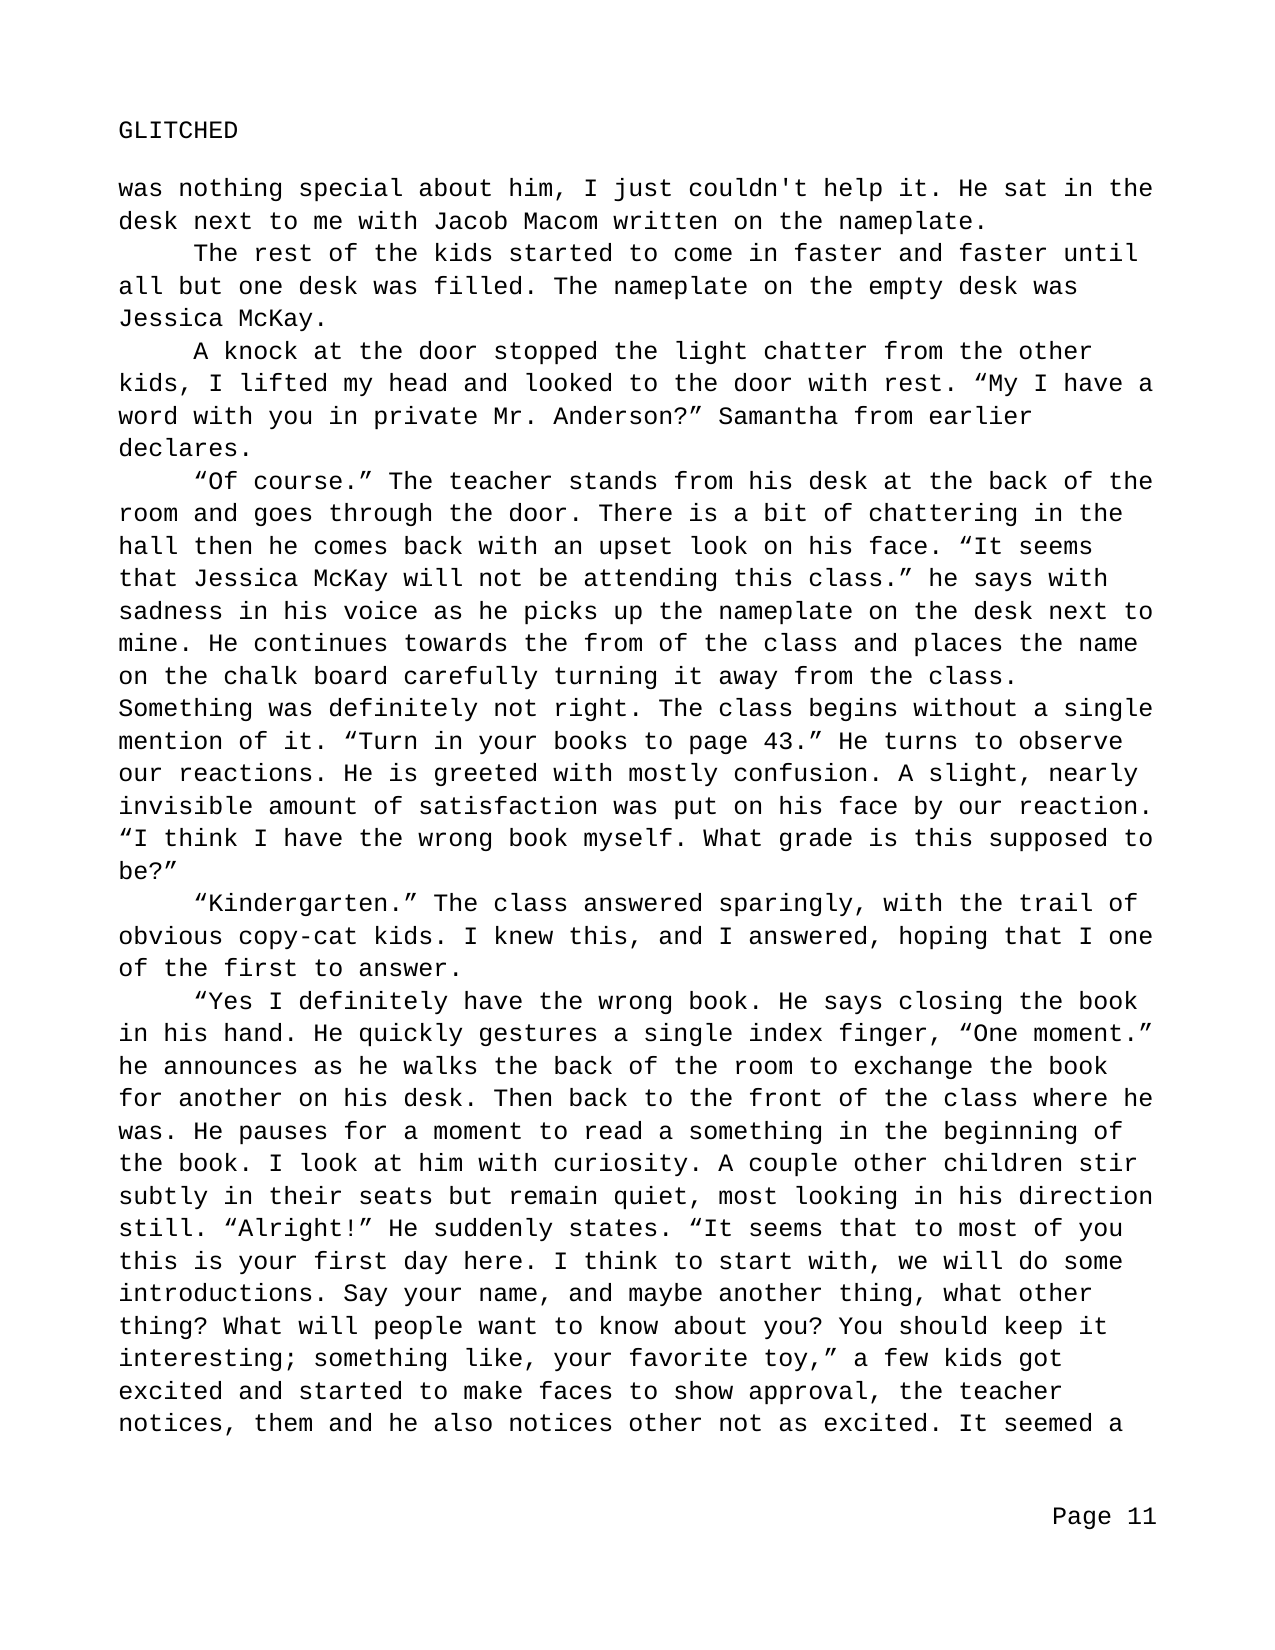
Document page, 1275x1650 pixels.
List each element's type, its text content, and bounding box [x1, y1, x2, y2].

text “Yes I definitely have the wrong book. He says closing the book in his hand. He quickly gestures a single index finger, “One moment.” he announces as he walks the back of the room to exchange the book for another on his desk. Then back to the front of the class where he was. He pauses for a moment to read a something in the beginning of the book. I look at him with curiosity. A couple other children stir subtly in their seats but remain quiet, most looking in his direction still. “Alright!” He suddenly states. “It seems that to most of you this is your first day here. I think to start with, we will do some introductions. Say your name, and maybe another thing, what other thing? What will people want to know about you? You should keep it interesting; something like, your favorite toy,” a few kids got excited and started to make faces to show approval, the teacher notices, them and he also notices other not as excited. It seemed a [118, 988, 1157, 1439]
text was nothing special about him, I just couldn't help it. He sat in the desk next to me with Jacob Macom written on the nameplate. [118, 176, 1157, 237]
text The rest of the kids started to come in faster and faster until all but one desk was filled. The nameplate on the empty desk was Jessica McKay. [118, 241, 1157, 334]
text A knock at the door stopped the light chatter from the other kids, I lifted my head and looked to the door with rest. “My I have a word with you in private Mr. Anderson?” Samantha from earlier declares. [118, 338, 1157, 464]
text “Kindergarten.” The class answered sparingly, with the trail of obvious copy-cat kids. I knew this, and I answered, hoping that I one of the first to answer. [118, 891, 1157, 984]
text “Of course.” The teacher stands from his desk at the back of the room and goes through the door. There is a bit of chattering in the hall then he comes back with an upset look on his face. “It seems that Jessica McKay will not be attending this class.” he says with sadness in his voice as he picks up the nameplate on the desk next to mine. He continues towards the from of the class and places the name on the chalk board carefully turning it away from the class. Something was definitely not right. The class begins without a single mention of it. “Turn in your books to page 43.” He turns to observe our reactions. He is greeted with mostly confusion. A slight, nearly invisible amount of satisfaction was put on his face by our reaction. “I think I have the wrong book myself. What grade is this supposed to be?” [118, 468, 1157, 887]
